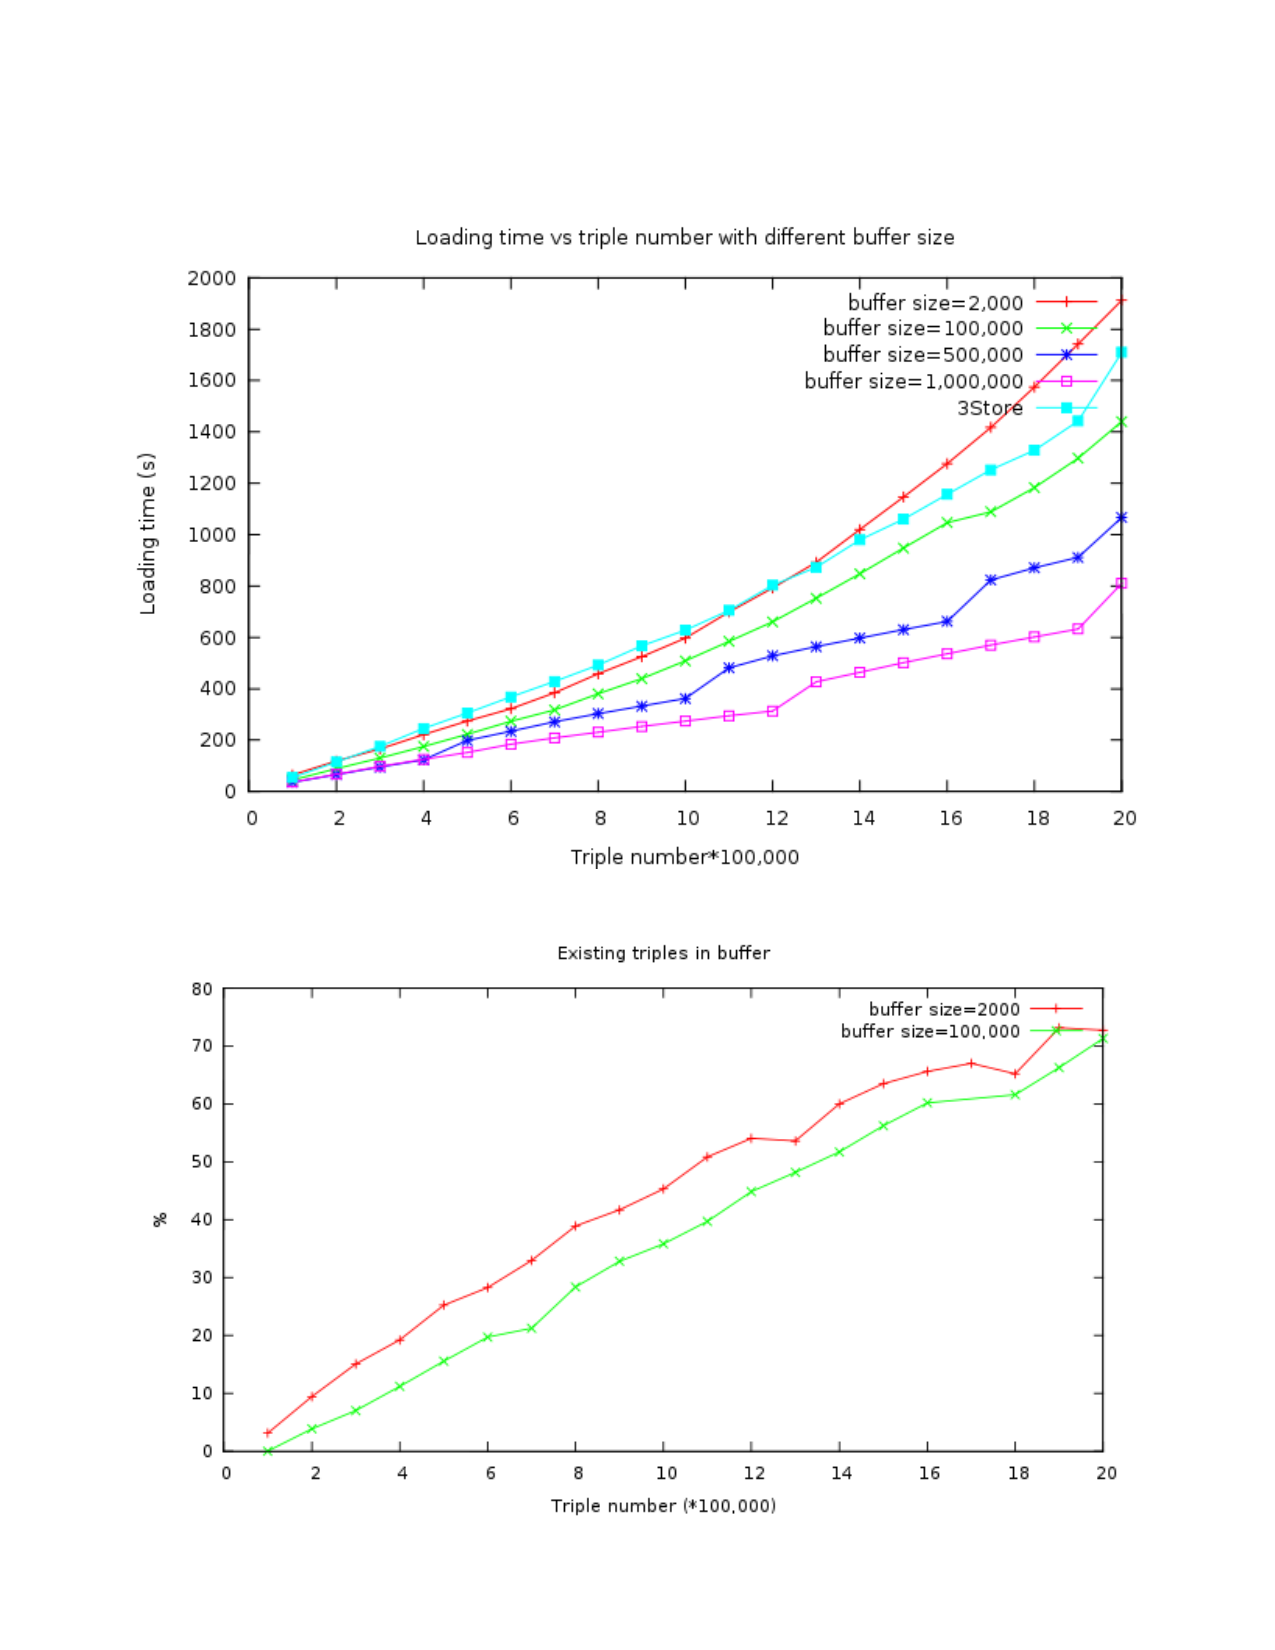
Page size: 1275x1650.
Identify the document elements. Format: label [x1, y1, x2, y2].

picture [143, 925, 1132, 1517]
picture [128, 204, 1147, 869]
